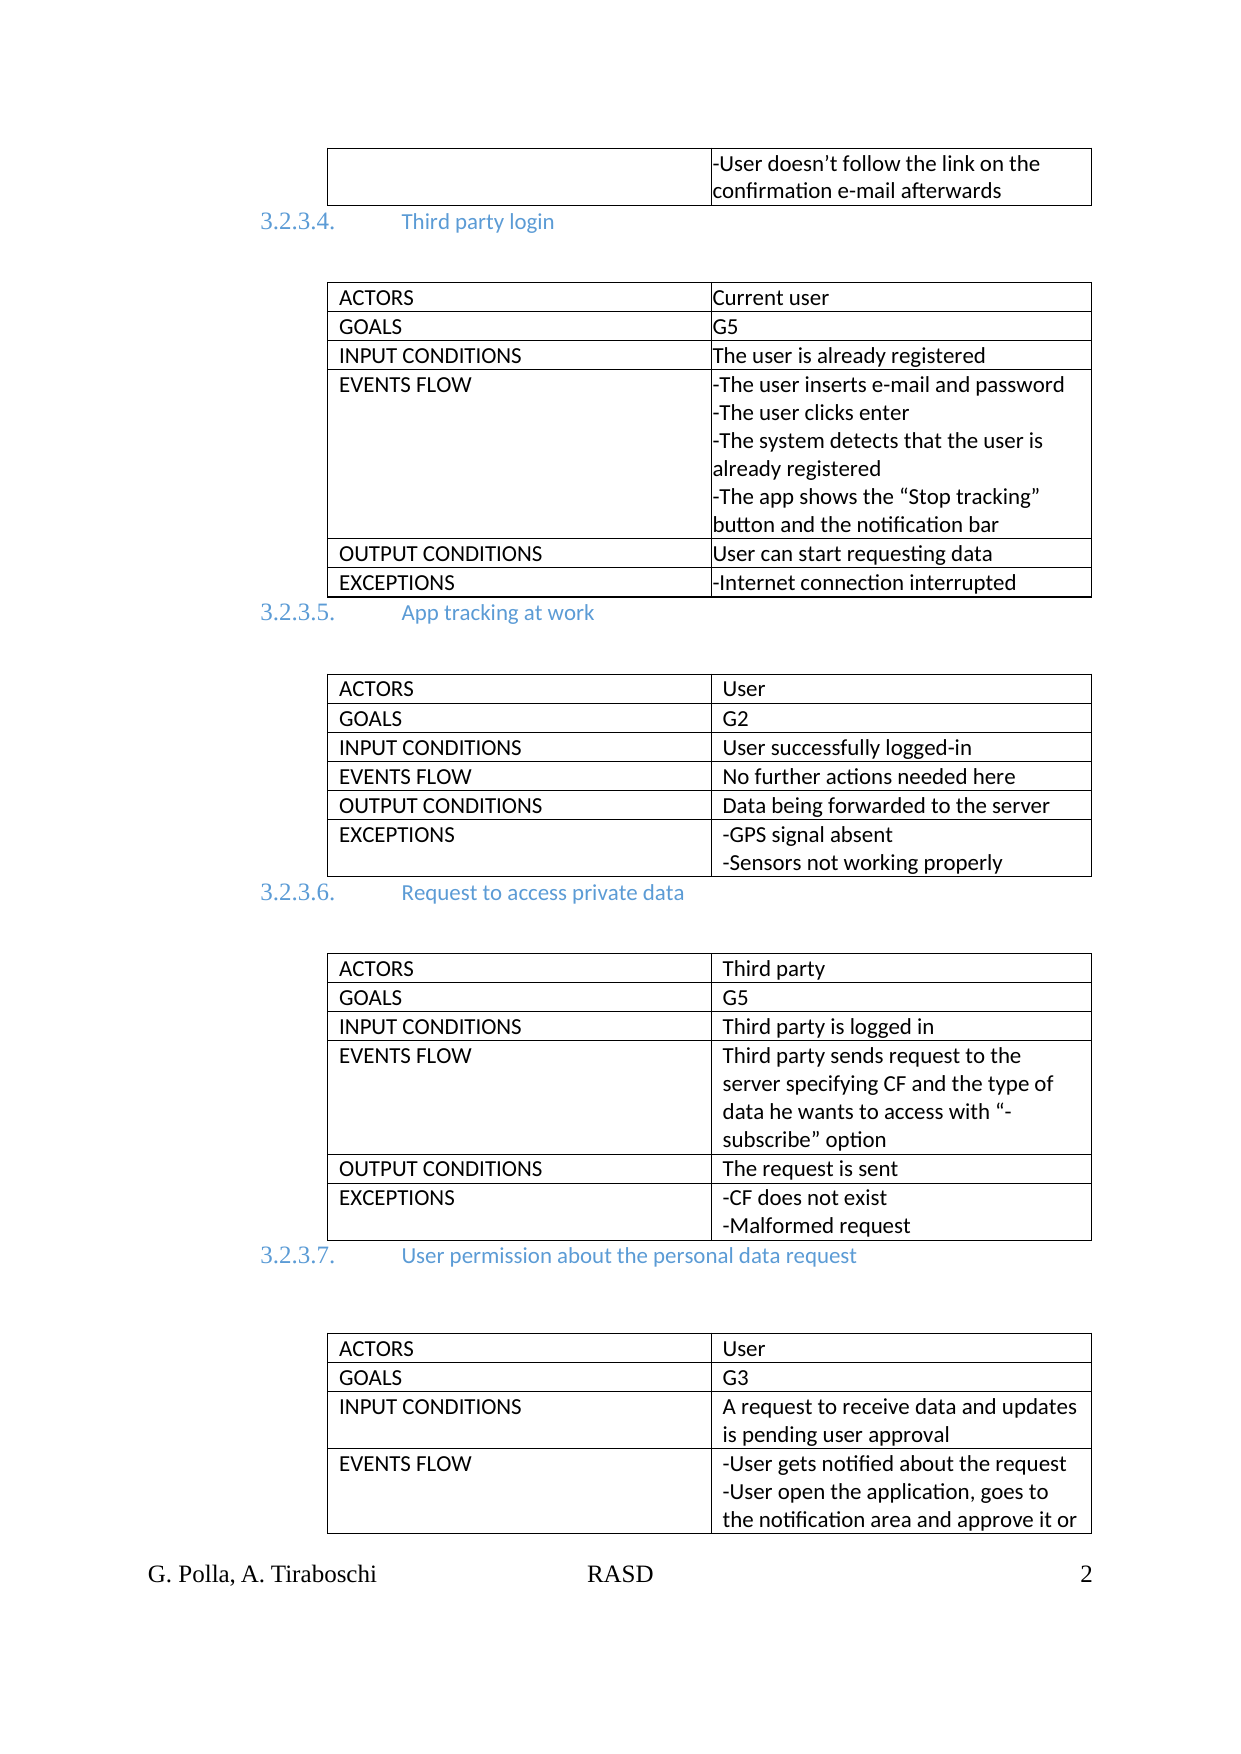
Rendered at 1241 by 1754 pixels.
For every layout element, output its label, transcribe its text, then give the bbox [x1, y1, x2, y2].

table_cell No further actions needed here [712, 762, 1091, 790]
table_header ACTORS [328, 283, 711, 311]
table_cell OUTPUT CONDITIONS [328, 539, 711, 567]
table_cell GOALS [328, 704, 711, 732]
table_cell The user is already registered [712, 341, 1091, 369]
table_cell -The user inserts e-mail and password -The user clicks enter -The system detects that the user is already registered -The app shows the “Stop tracking” button and the notification bar [712, 370, 1091, 538]
table_cell EVENTS FLOW [328, 762, 711, 790]
table_cell Data being forwarded to the server [712, 791, 1091, 819]
table_cell EVENTS FLOW [328, 1449, 711, 1533]
table_cell Third party is logged in [712, 1012, 1091, 1040]
table_cell EVENTS FLOW [328, 1041, 711, 1153]
table_cell -Internet connection interrupted [712, 568, 1091, 596]
list App tracking at work [260, 597, 1093, 656]
table_cell User can start requesting data [712, 539, 1091, 567]
table_cell INPUT CONDITIONS [328, 1392, 711, 1448]
table_header ACTORS [328, 954, 711, 982]
table_cell A request to receive data and updates is pending user approval [712, 1392, 1091, 1448]
table_cell G2 [712, 704, 1091, 732]
table_header User [712, 1334, 1091, 1362]
table_header User [712, 675, 1091, 703]
table_cell G5 [712, 983, 1091, 1011]
table_cell G5 [712, 312, 1091, 340]
table_header ACTORS [328, 675, 711, 703]
list Request to access private data [260, 877, 1093, 936]
table_cell INPUT CONDITIONS [328, 733, 711, 761]
table_cell G3 [712, 1363, 1091, 1391]
list Third party login [260, 206, 1093, 264]
table_cell EXCEPTIONS [328, 820, 711, 876]
table_cell OUTPUT CONDITIONS [328, 791, 711, 819]
table_cell EXCEPTIONS [328, 1184, 711, 1239]
table_cell INPUT CONDITIONS [328, 341, 711, 369]
table_cell OUTPUT CONDITIONS [328, 1155, 711, 1182]
table_cell [328, 149, 711, 205]
table_cell -User gets notified about the request -User open the application, goes to the notification area and approve it or [712, 1449, 1091, 1533]
table_header Current user [712, 283, 1091, 311]
table_cell GOALS [328, 983, 711, 1011]
table_cell -User doesn’t follow the link on the confirmation e-mail afterwards [712, 149, 1091, 205]
list User permission about the personal data request [260, 1241, 1093, 1270]
table_cell -GPS signal absent -Sensors not working properly [712, 820, 1091, 876]
table_cell -CF does not exist -Malformed request [712, 1184, 1091, 1239]
table_header ACTORS [328, 1334, 711, 1362]
table_cell EVENTS FLOW [328, 370, 711, 538]
table_cell INPUT CONDITIONS [328, 1012, 711, 1040]
table_cell Third party sends request to the server specifying CF and the type of data he wants to access with “-subscribe” option [712, 1041, 1091, 1153]
table_cell The request is sent [712, 1155, 1091, 1182]
table_cell GOALS [328, 312, 711, 340]
table_cell User successfully logged-in [712, 733, 1091, 761]
table_cell GOALS [328, 1363, 711, 1391]
table_cell EXCEPTIONS [328, 568, 711, 596]
table_header Third party [712, 954, 1091, 982]
